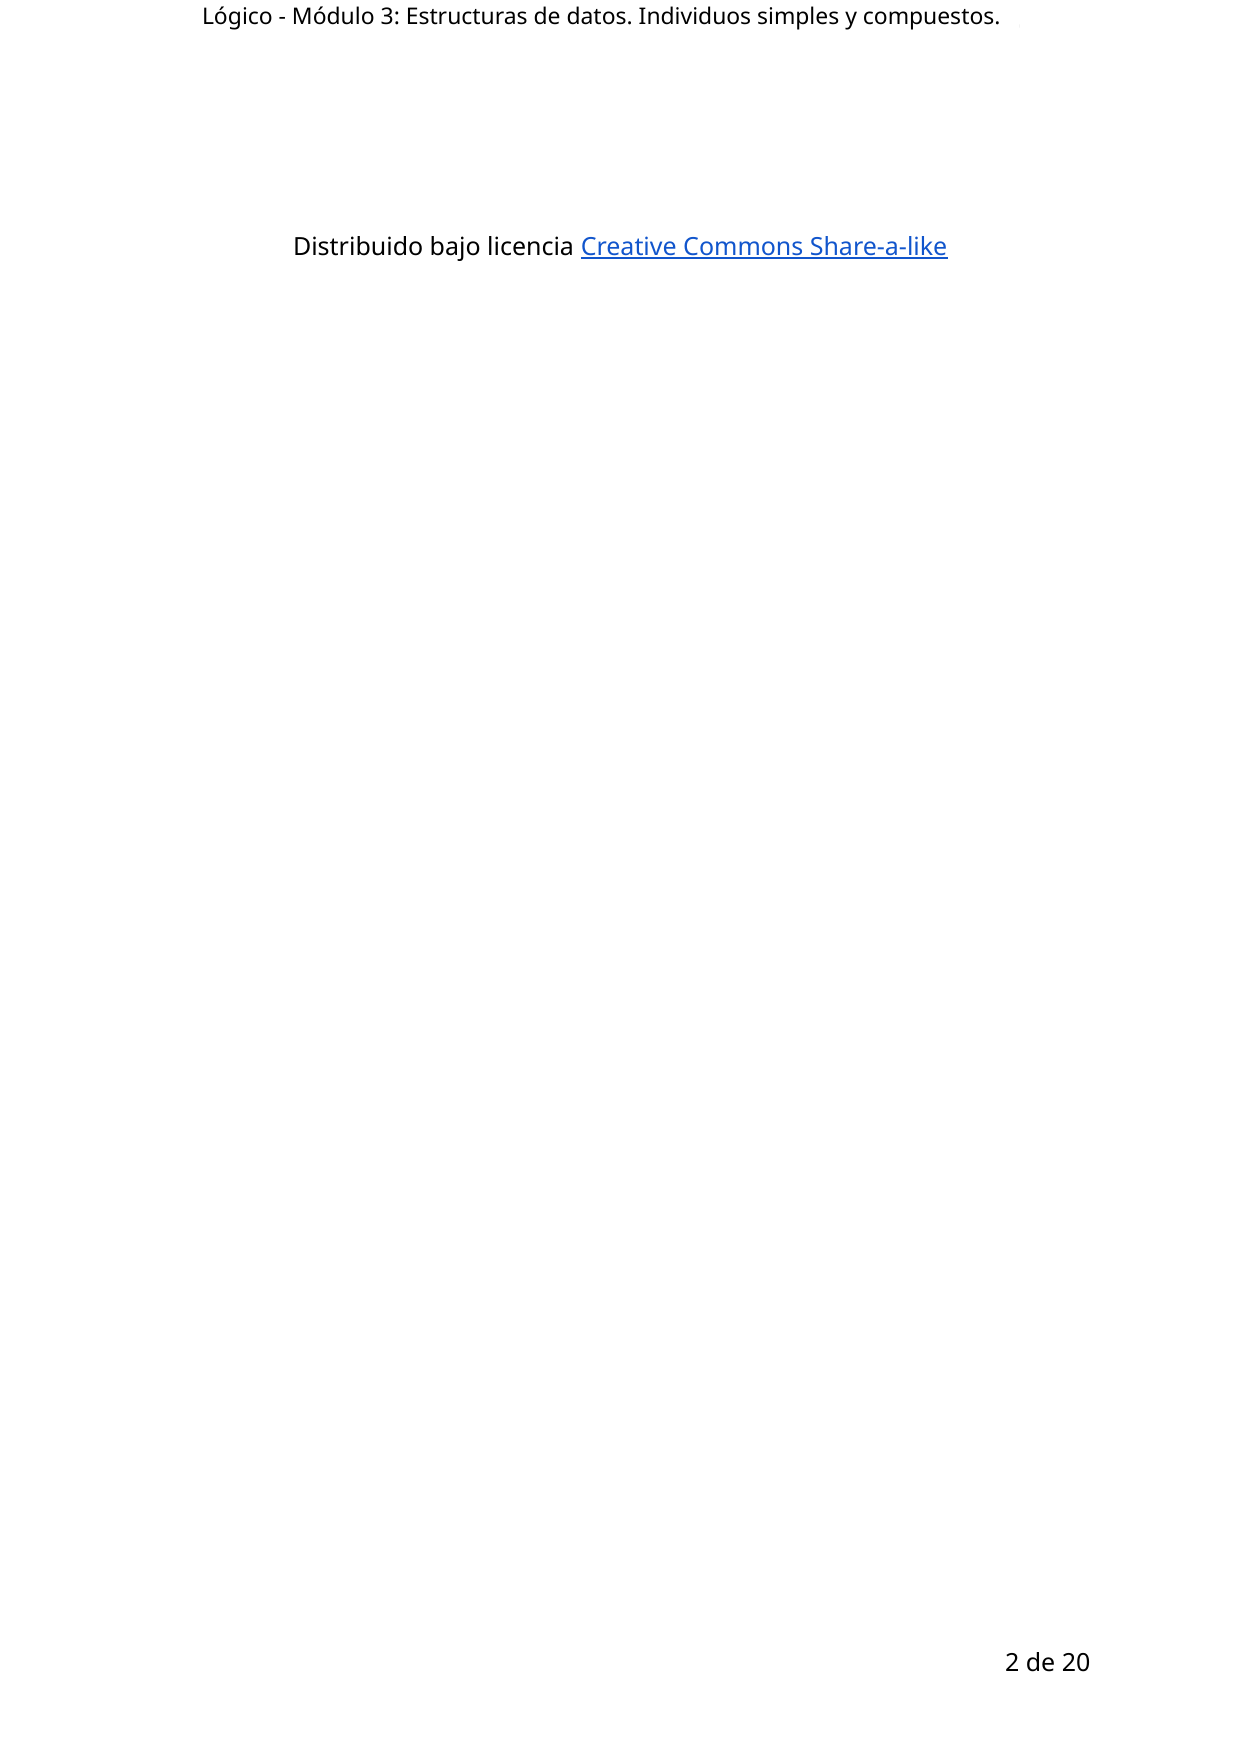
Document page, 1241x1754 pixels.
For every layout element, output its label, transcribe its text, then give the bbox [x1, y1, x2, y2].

text Distribuido bajo licencia Creative Commons Share-a-like [150, 228, 1090, 262]
